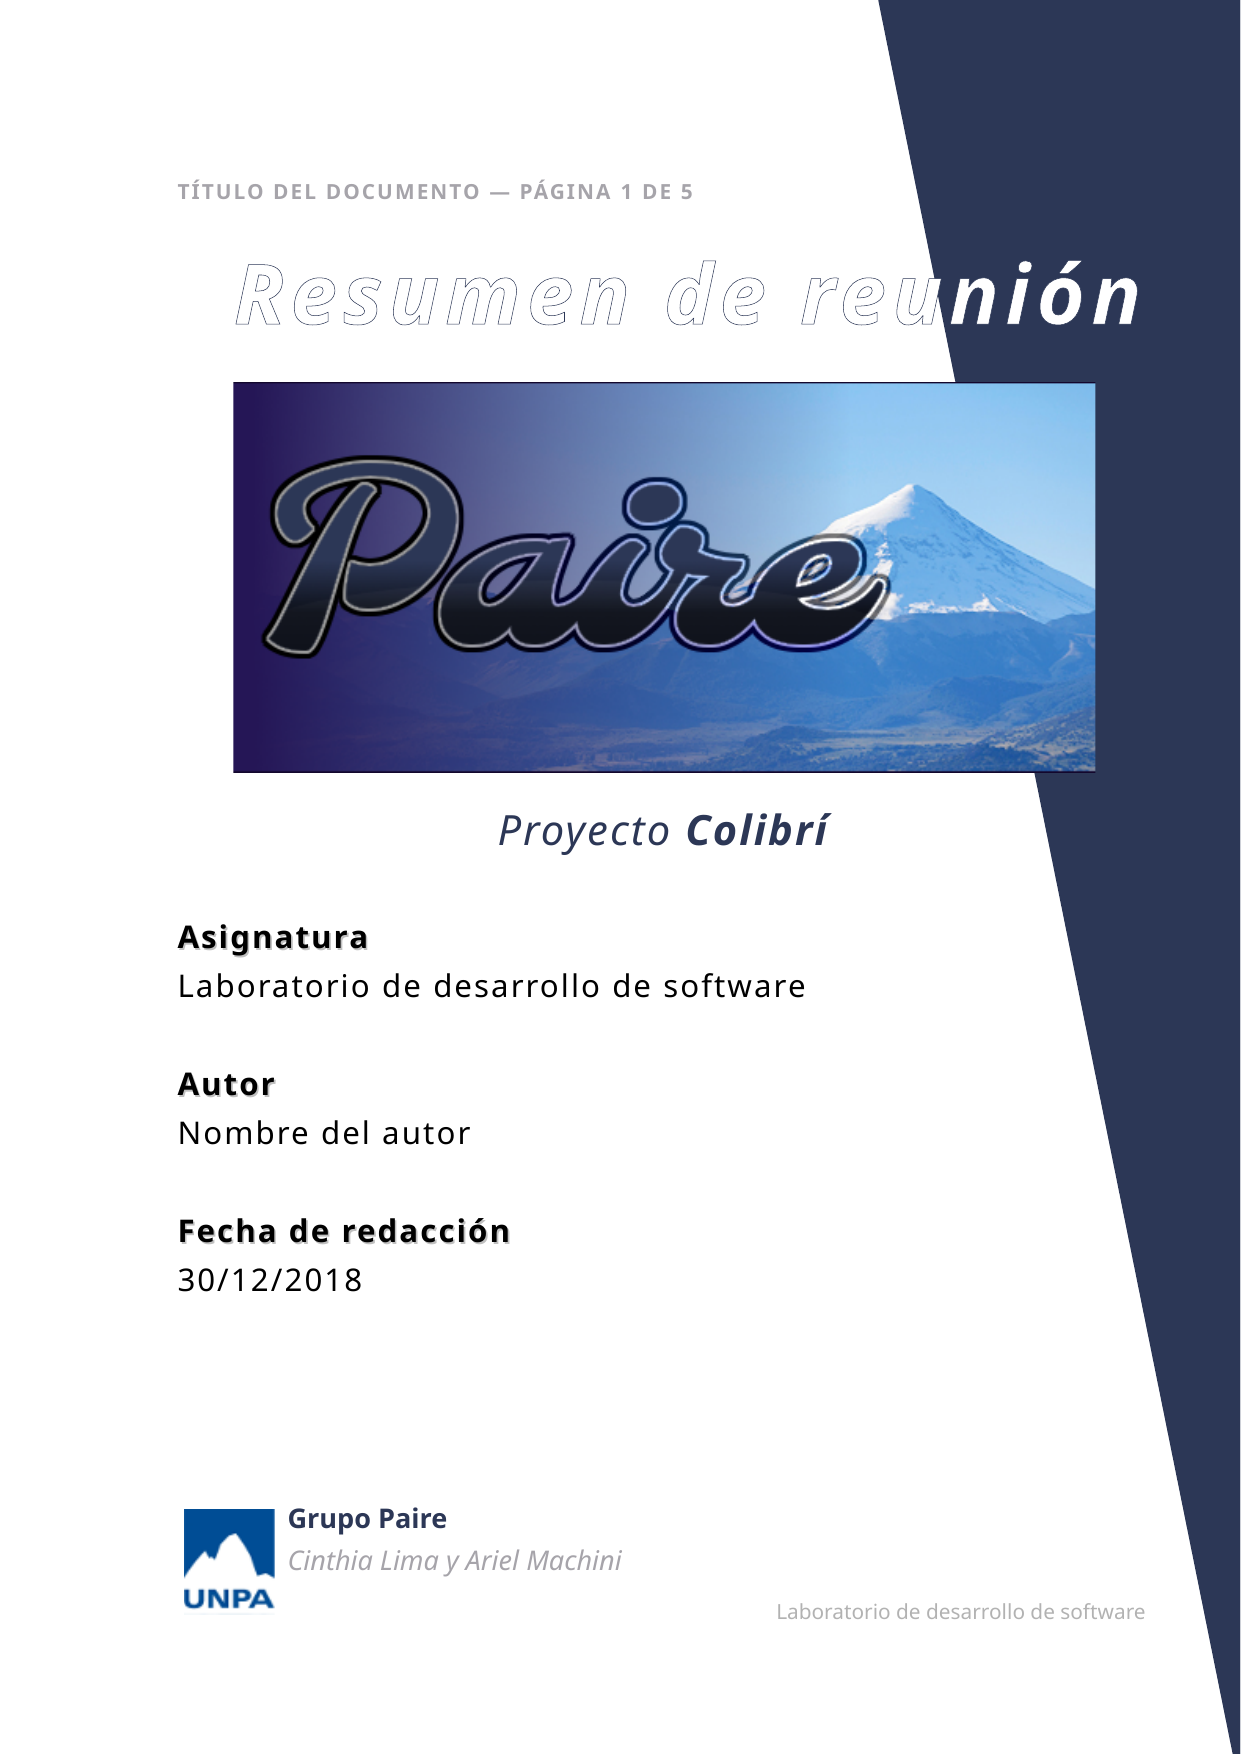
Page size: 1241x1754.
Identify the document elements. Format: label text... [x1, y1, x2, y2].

text Asignatura [177, 915, 1071, 958]
text Resumen de reunión [177, 235, 948, 349]
text Proyecto Colibrí [177, 801, 1051, 858]
picture [233, 382, 1096, 773]
text Autor [177, 1062, 1101, 1105]
text 30/12/2018 [177, 1258, 1140, 1301]
text Nombre del autor [177, 1111, 1111, 1154]
text Fecha de redacción [177, 1209, 1131, 1252]
picture [184, 1509, 275, 1615]
text Laboratorio de desarrollo de software [177, 964, 1081, 1007]
